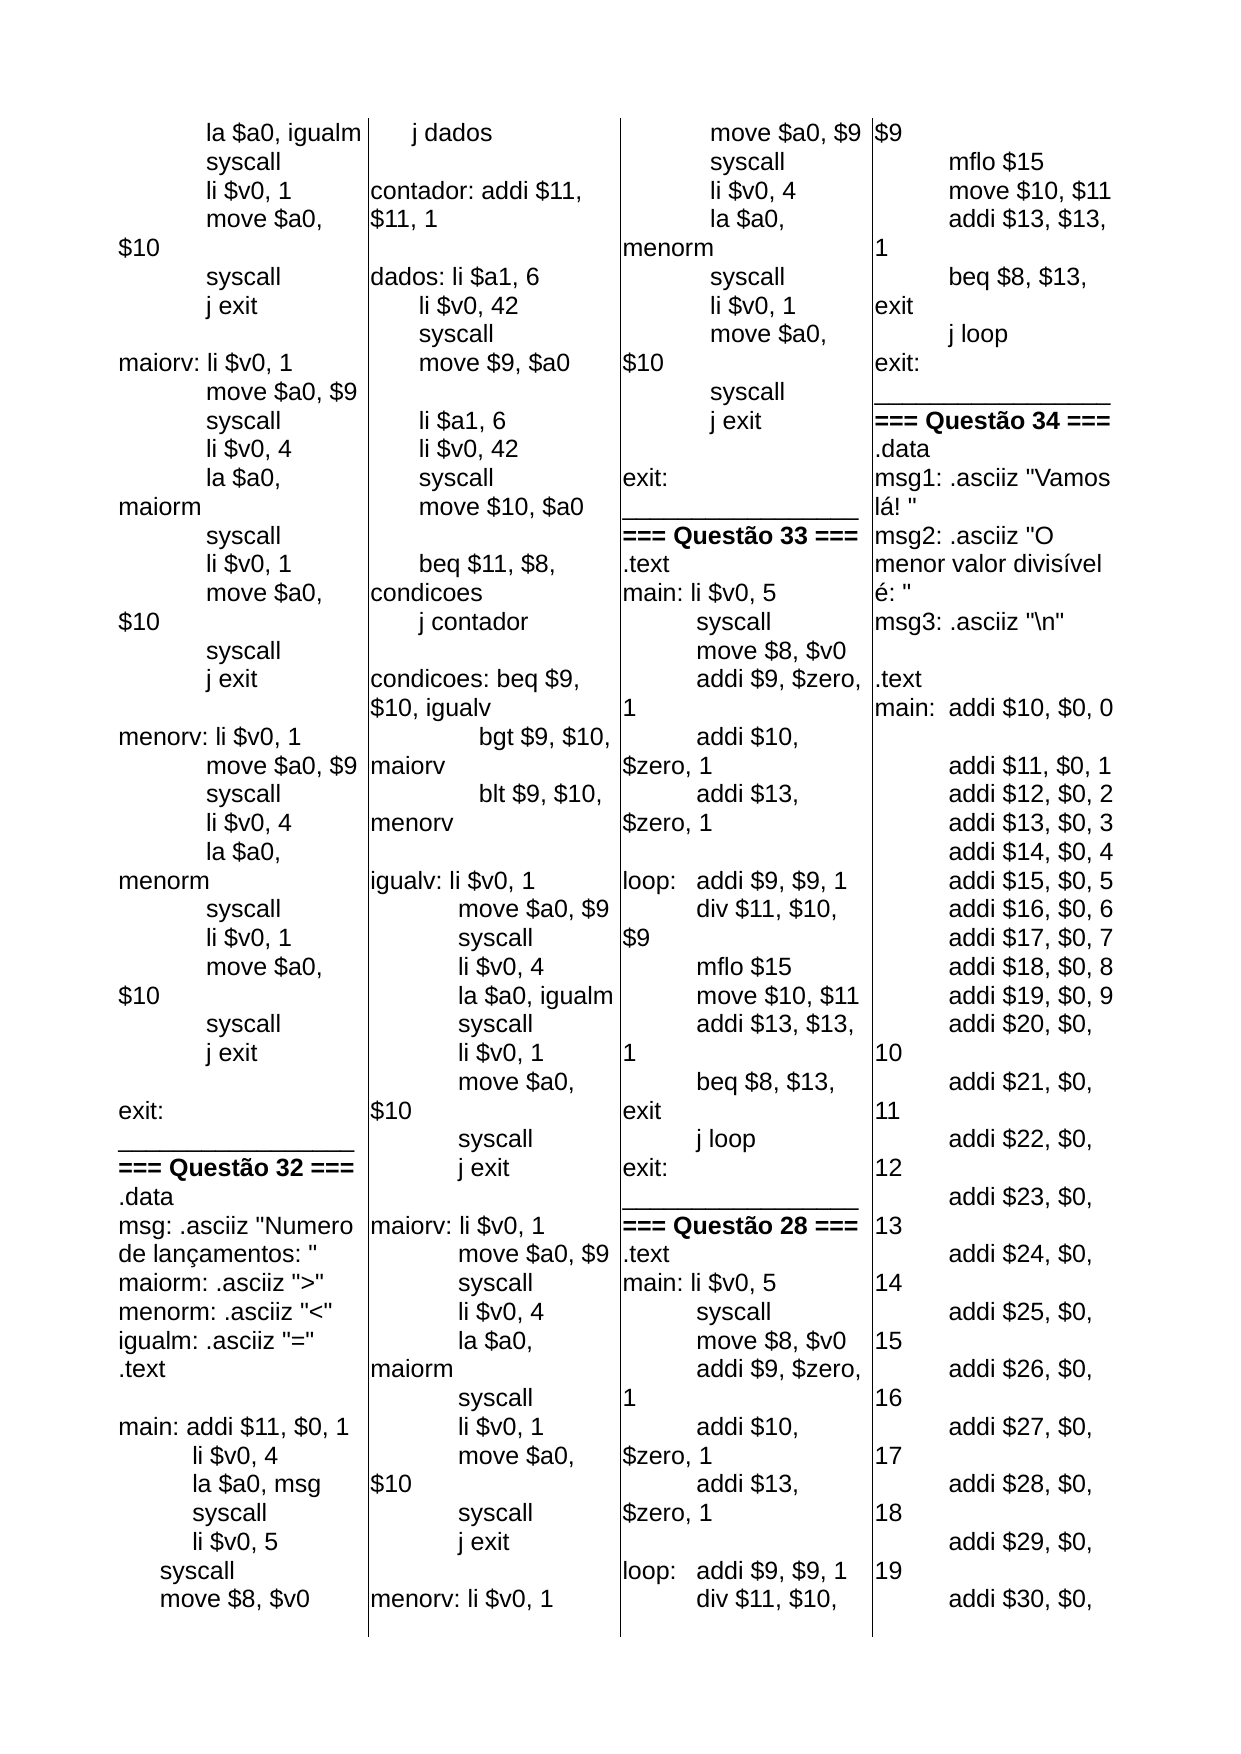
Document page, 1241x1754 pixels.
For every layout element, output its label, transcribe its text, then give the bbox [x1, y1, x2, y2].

text la $a0, igualm syscall li $v0, 1 move $a0, $10 syscall j exit maiorv: li $v0, 1 move $a0, $9 syscall li $v0, 4 la $a0, maiorm syscall li $v0, 1 move $a0, $10 syscall j exit menorv: li $v0, 1 move $a0, $9 syscall li $v0, 4 la $a0, menorm syscall li $v0, 1 move $a0, $10 syscall j exit exit: [118, 118, 366, 1124]
text _________________=== Questão 34 === [874, 377, 1122, 434]
text === Questão 28 === [622, 1211, 870, 1239]
text .data msg1: .asciiz "Vamos lá! " msg2: .asciiz "O menor valor divisível é: " msg3: .asciiz "\n" .text main: addi $10, $0, 0 addi $11, $0, 1 addi $12, $0, 2 addi $13, $0, 3 addi $14, $0, 4 addi $15, $0, 5 addi $16, $0, 6 addi $17, $0, 7 addi $18, $0, 8 addi $19, $0, 9 addi $20, $0, 10 addi $21, $0, 11 addi $22, $0, 12 addi $23, $0, 13 addi $24, $0, 14 addi $25, $0, 15 addi $26, $0, 16 addi $27, $0, 17 addi $28, $0, 18 addi $29, $0, 19 addi $30, $0, [874, 434, 1122, 1613]
text _________________=== Questão 33 === [622, 492, 870, 549]
text .text main: li $v0, 5 syscall move $8, $v0 addi $9, $zero, 1 addi $10, $zero, 1 addi $13, $zero, 1 loop: addi $9, $9, 1 div $11, $10, $9 mflo $15 move $10, $11 addi $13, $13, 1 beq $8, $13, exit j loop exit: [622, 549, 870, 1182]
text _________________ [118, 1124, 366, 1153]
text $9 mflo $15 move $10, $11 addi $13, $13, 1 beq $8, $13, exit j loop exit: [874, 118, 1122, 377]
text === Questão 32 === [118, 1153, 366, 1182]
text .text main: li $v0, 5 syscall move $8, $v0 addi $9, $zero, 1 addi $10, $zero, 1 addi $13, $zero, 1 loop: addi $9, $9, 1 div $11, $10, [622, 1239, 870, 1613]
text move $a0, $9 syscall li $v0, 4 la $a0, menorm syscall li $v0, 1 move $a0, $10 syscall j exit exit: [622, 118, 870, 492]
text _________________ [622, 1182, 870, 1211]
text .data msg: .asciiz "Numero de lançamentos: " maiorm: .asciiz ">" menorm: .asciiz "<" igualm: .asciiz "=" .text main: addi $11, $0, 1 li $v0, 4 la $a0, msg syscall li $v0, 5 syscall move $8, $v0 [118, 1182, 366, 1613]
text j dados contador: addi $11, $11, 1 dados: li $a1, 6 li $v0, 42 syscall move $9, $a0 li $a1, 6 li $v0, 42 syscall move $10, $a0 beq $11, $8, condicoes j contador condicoes: beq $9, $10, igualv bgt $9, $10, maiorv blt $9, $10, menorv igualv: li $v0, 1 move $a0, $9 syscall li $v0, 4 la $a0, igualm syscall li $v0, 1 move $a0, $10 syscall j exit maiorv: li $v0, 1 move $a0, $9 syscall li $v0, 4 la $a0, maiorm syscall li $v0, 1 move $a0, $10 syscall j exit menorv: li $v0, 1 [370, 118, 618, 1613]
